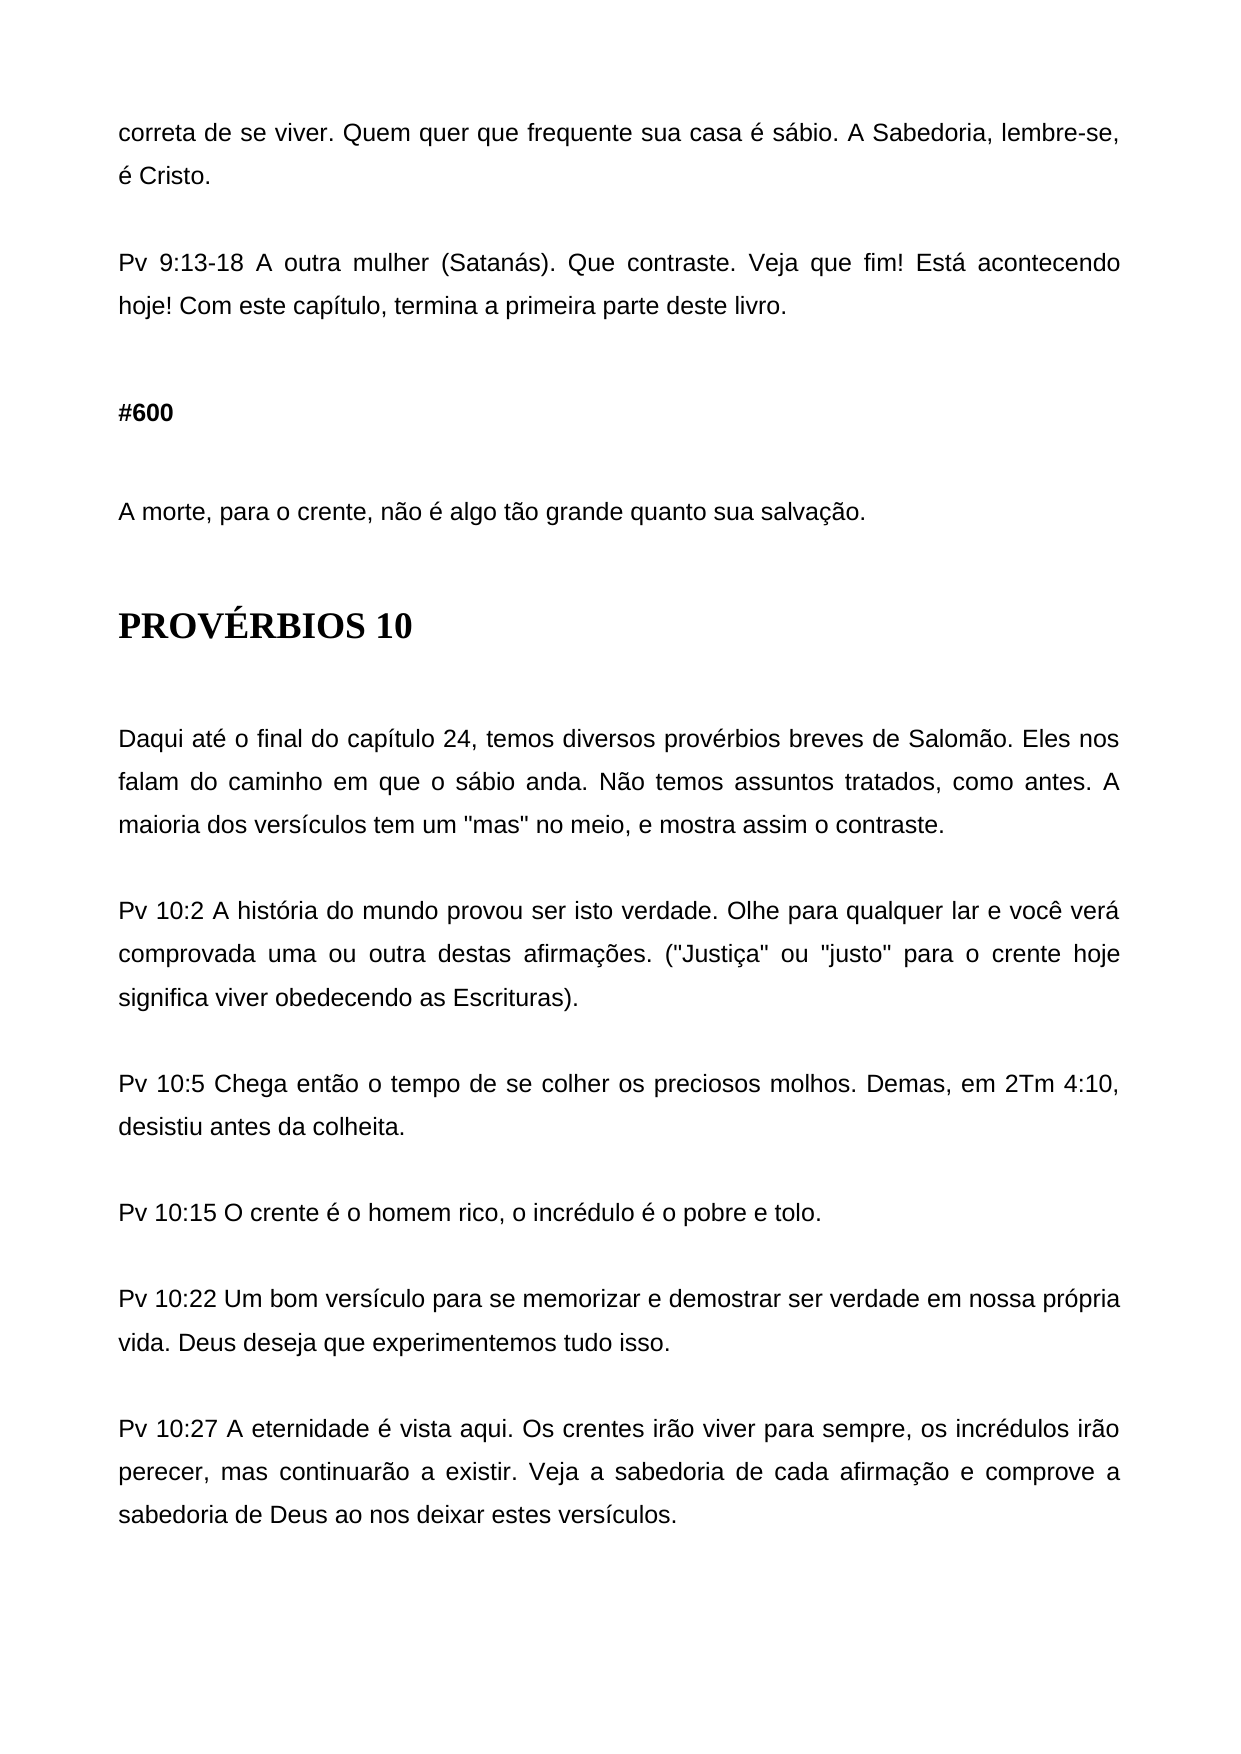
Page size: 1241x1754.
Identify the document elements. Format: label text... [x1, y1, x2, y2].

text A morte, para o crente, não é algo tão grande quanto sua salvação. [118, 496, 1122, 525]
text Pv 10:22 Um bom versículo para se memorizar e demostrar ser verdade em nossa própria vida. Deus deseja que experimentemos tudo isso. [118, 1284, 1122, 1356]
subtitle PROVÉRBIOS 10 [118, 603, 1122, 647]
text Pv 10:2 A história do mundo provou ser isto verdade. Olhe para qualquer lar e você verá comprovada uma ou outra destas afirmações. ("Justiça" ou "justo" para o crente hoje significa viver obedecendo as Escrituras). [118, 896, 1122, 1011]
text Daqui até o final do capítulo 24, temos diversos provérbios breves de Salomão. Eles nos falam do caminho em que o sábio anda. Não temos assuntos tratados, como antes. A maioria dos versículos tem um "mas" no meio, e mostra assim o contraste. [118, 724, 1122, 839]
subtitle #600 [118, 398, 1122, 426]
text Pv 10:15 O crente é o homem rico, o incrédulo é o pobre e tolo. [118, 1198, 1122, 1227]
text Pv 10:5 Chega então o tempo de se colher os preciosos molhos. Demas, em 2Tm 4:10, desistiu antes da colheita. [118, 1069, 1122, 1141]
text Pv 9:13-18 A outra mulher (Satanás). Que contraste. Veja que fim! Está acontecendo hoje! Com este capítulo, termina a primeira parte deste livro. [118, 247, 1122, 319]
text correta de se viver. Quem quer que frequente sua casa é sábio. A Sabedoria, lembre-se, é Cristo. [118, 118, 1122, 190]
text Pv 10:27 A eternidade é vista aqui. Os crentes irão viver para sempre, os incrédulos irão perecer, mas continuarão a existir. Veja a sabedoria de cada afirmação e comprove a sabedoria de Deus ao nos deixar estes versículos. [118, 1414, 1122, 1529]
